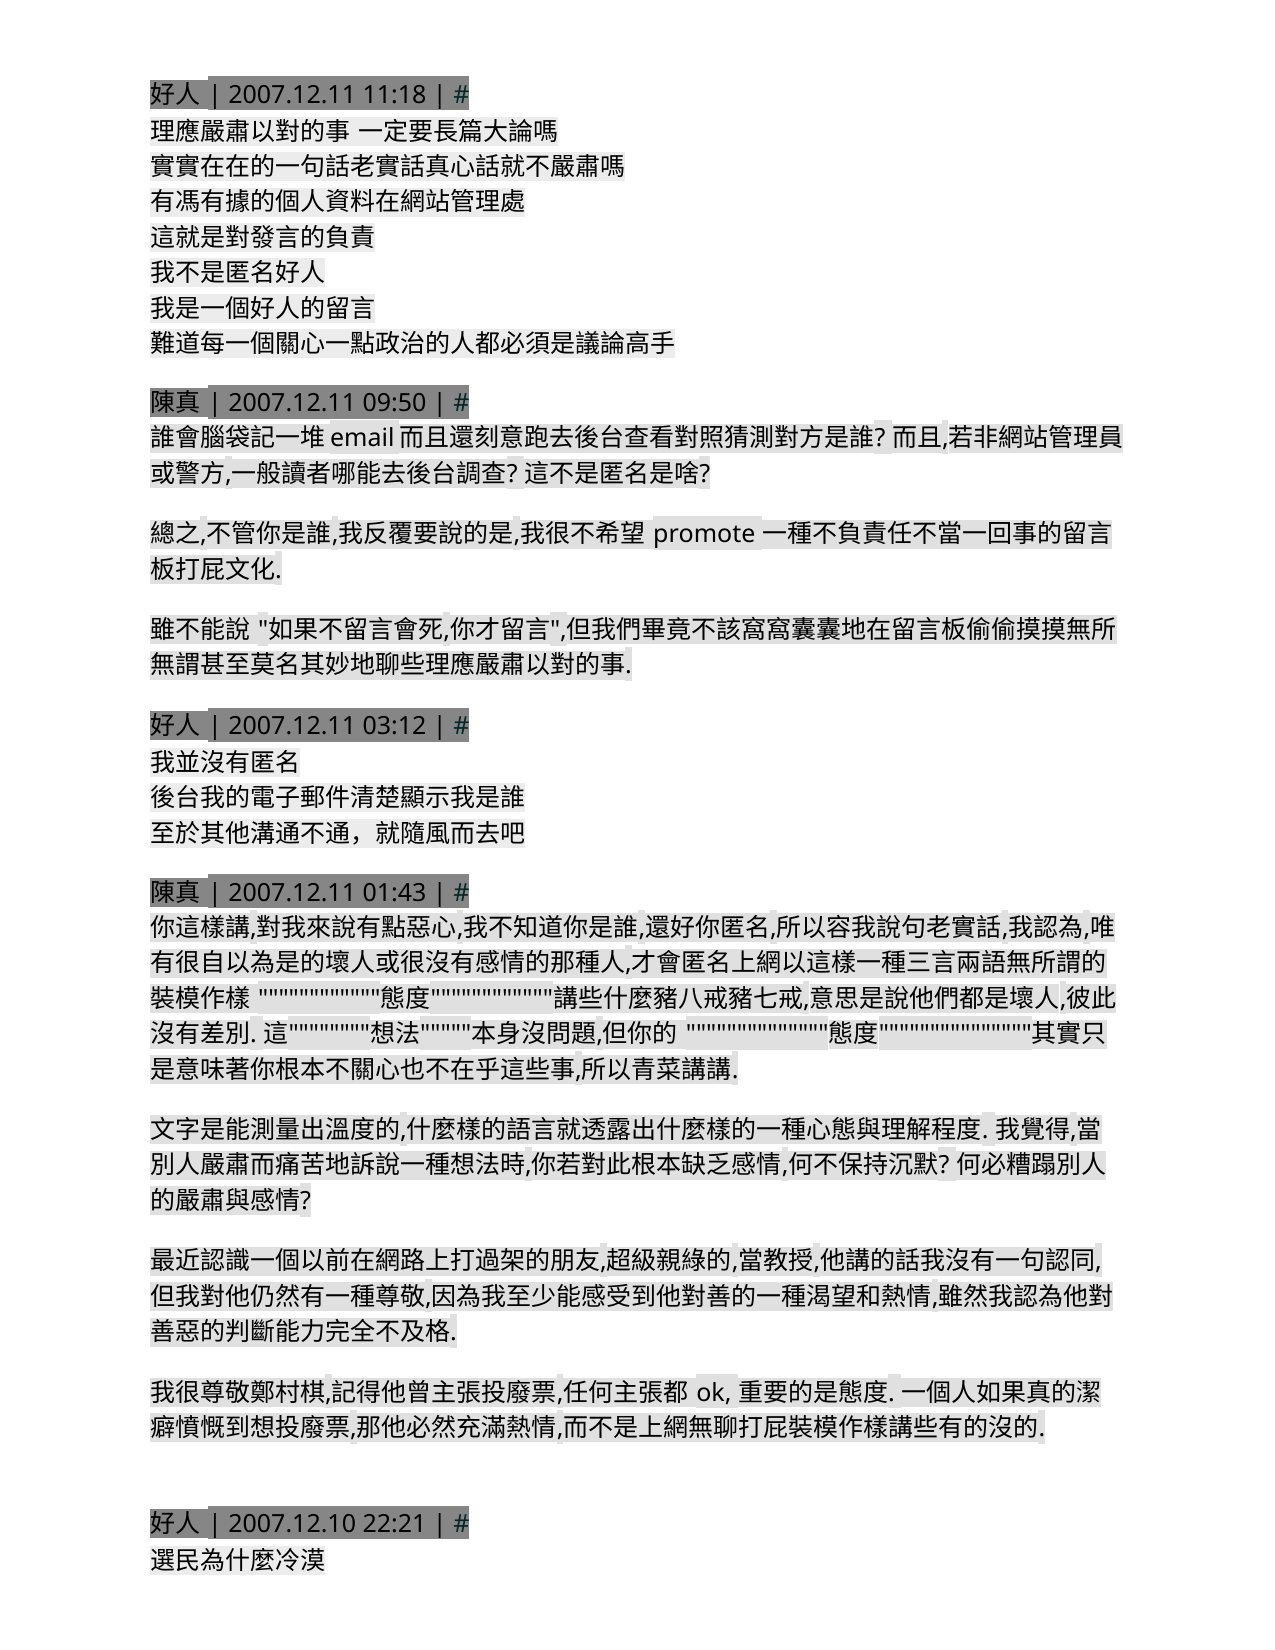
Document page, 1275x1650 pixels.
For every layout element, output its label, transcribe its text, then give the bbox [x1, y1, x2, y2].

text 文字是能測量出溫度的,什麼樣的語言就透露出什麼樣的一種心態與理解程度. 我覺得,當別人嚴肅而痛苦地訴說一種想法時,你若對此根本缺乏感情,何不保持沉默? 何必糟蹋別人的嚴肅與感情? [150, 1110, 1125, 1217]
text 選民為什麼冷漠 [150, 1539, 1125, 1575]
text 陳真 | 2007.12.11 01:43 | # [150, 873, 1125, 908]
text 我並沒有匿名 後台我的電子郵件清楚顯示我是誰 至於其他溝通不通，就隨風而去吧 [150, 742, 1125, 848]
text 陳真 | 2007.12.11 09:50 | # [150, 383, 1125, 419]
text 好人 | 2007.12.10 22:21 | # [150, 1504, 1125, 1539]
text 雖不能說 "如果不留言會死,你才留言",但我們畢竟不該窩窩囊囊地在留言板偷偷摸摸無所無謂甚至莫名其妙地聊些理應嚴肅以對的事. [150, 610, 1125, 681]
text 你這樣講,對我來說有點惡心,我不知道你是誰,還好你匿名,所以容我說句老實話,我認為,唯有很自以為是的壞人或很沒有感情的那種人,才會匿名上網以這樣一種三言兩語無所謂的裝模作樣 """"""""""""態度""""""""""""講些什麼豬八戒豬七戒,意思是說他們都是壞人,彼此沒有差別. 這""""""""想法"""""本身沒問題,但你的 """"""""""""""態度"""""""""""""""其實只是意味著你根本不關心也不在乎這些事,所以青菜講講. [150, 908, 1125, 1085]
text 誰會腦袋記一堆email而且還刻意跑去後台查看對照猜測對方是誰? 而且,若非網站管理員或警方,一般讀者哪能去後台調查? 這不是匿名是啥? [150, 419, 1125, 489]
text 好人 | 2007.12.11 03:12 | # [150, 706, 1125, 742]
text 我很尊敬鄭村棋,記得他曾主張投廢票,任何主張都 ok, 重要的是態度. 一個人如果真的潔癖憤慨到想投廢票,那他必然充滿熱情,而不是上網無聊打屁裝模作樣講些有的沒的. [150, 1373, 1125, 1479]
text 理應嚴肅以對的事 一定要長篇大論嗎 實實在在的一句話老實話真心話就不嚴肅嗎 有馮有據的個人資料在網站管理處 這就是對發言的負責 我不是匿名好人 我是一個好人的留言 難道每一個關心一點政治的人都必須是議論高手 [150, 110, 1125, 358]
text 好人 | 2007.12.11 11:18 | # [150, 75, 1125, 110]
text 總之,不管你是誰,我反覆要說的是,我很不希望 promote 一種不負責任不當一回事的留言板打屁文化. [150, 514, 1125, 585]
text 最近認識一個以前在網路上打過架的朋友,超級親綠的,當教授,他講的話我沒有一句認同,但我對他仍然有一種尊敬,因為我至少能感受到他對善的一種渴望和熱情,雖然我認為他對善惡的判斷能力完全不及格. [150, 1242, 1125, 1348]
